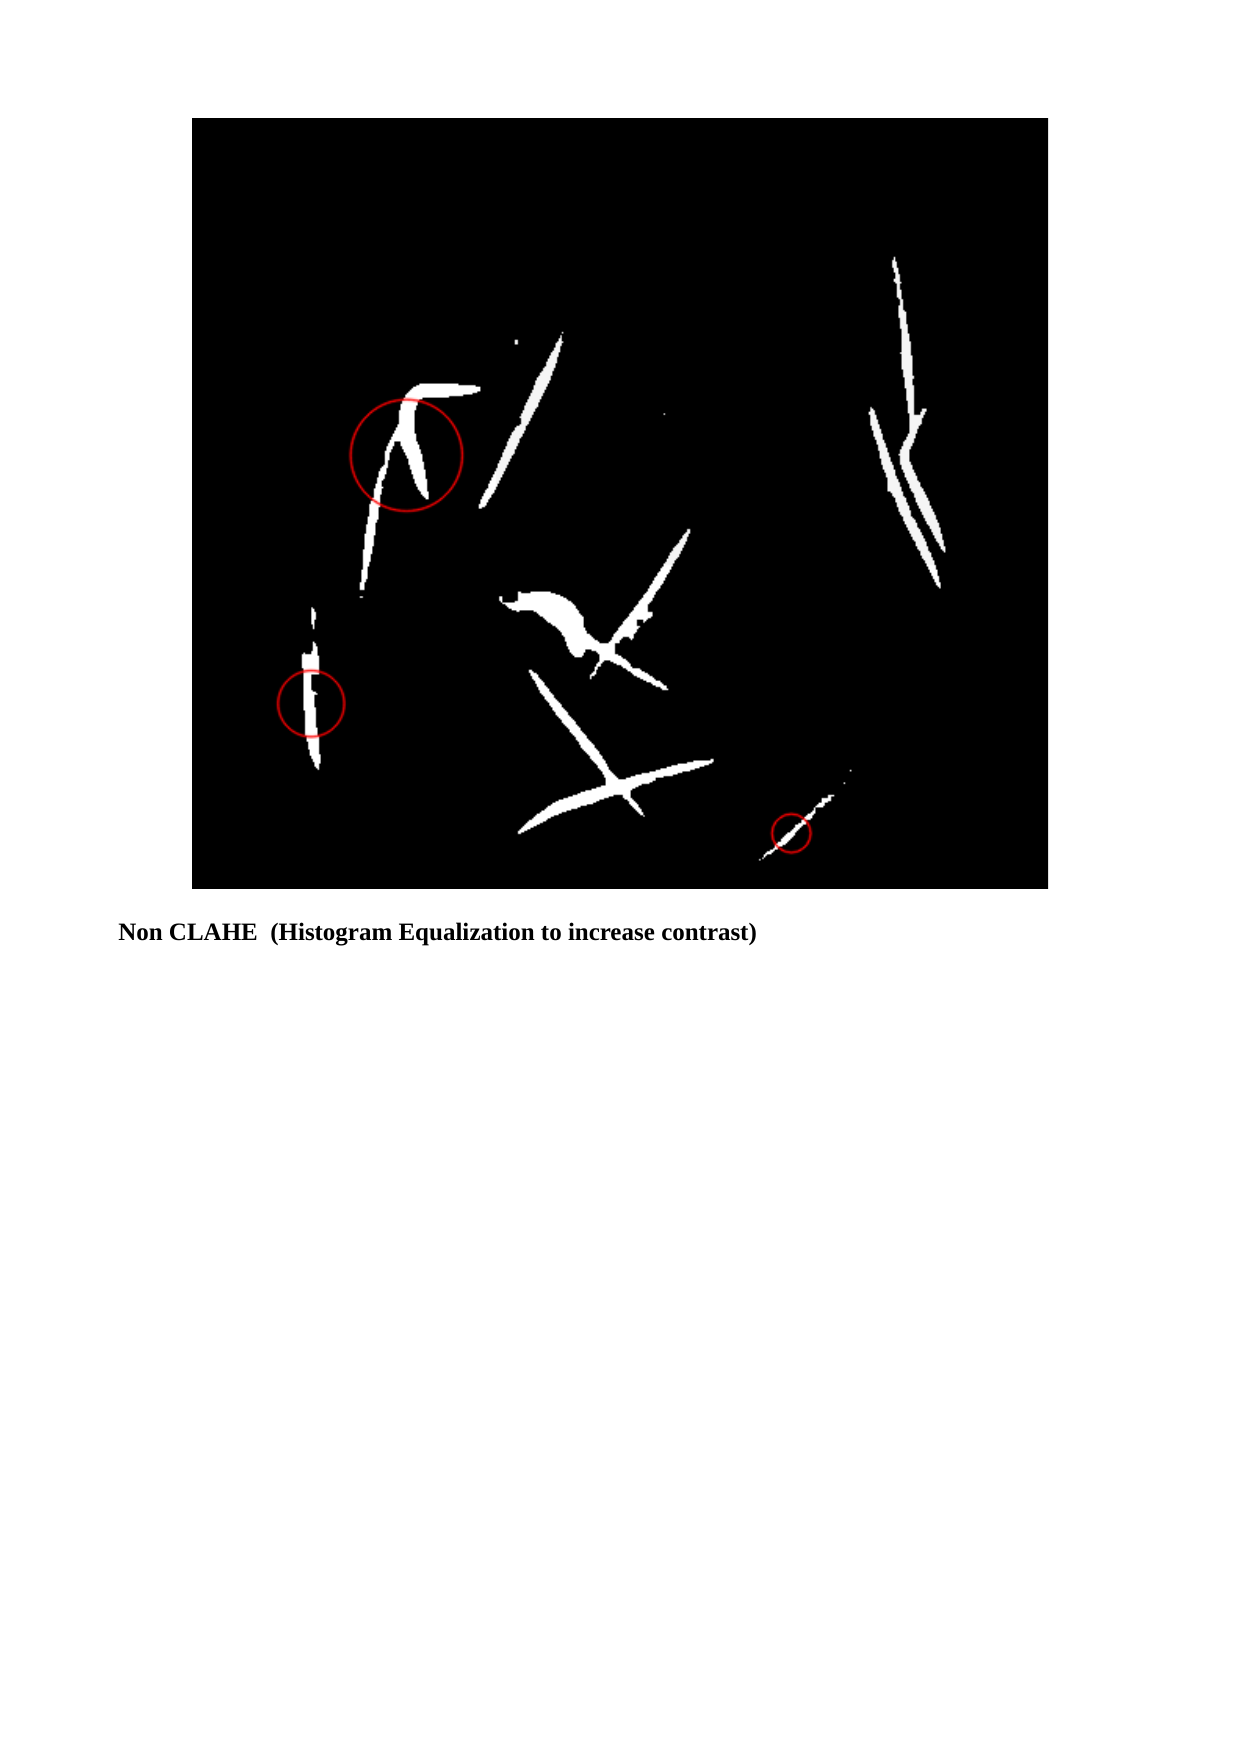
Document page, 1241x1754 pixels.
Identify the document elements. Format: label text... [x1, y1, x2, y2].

picture [192, 118, 1049, 889]
text Non CLAHE (Histogram Equalization to increase contrast) [118, 917, 1122, 946]
